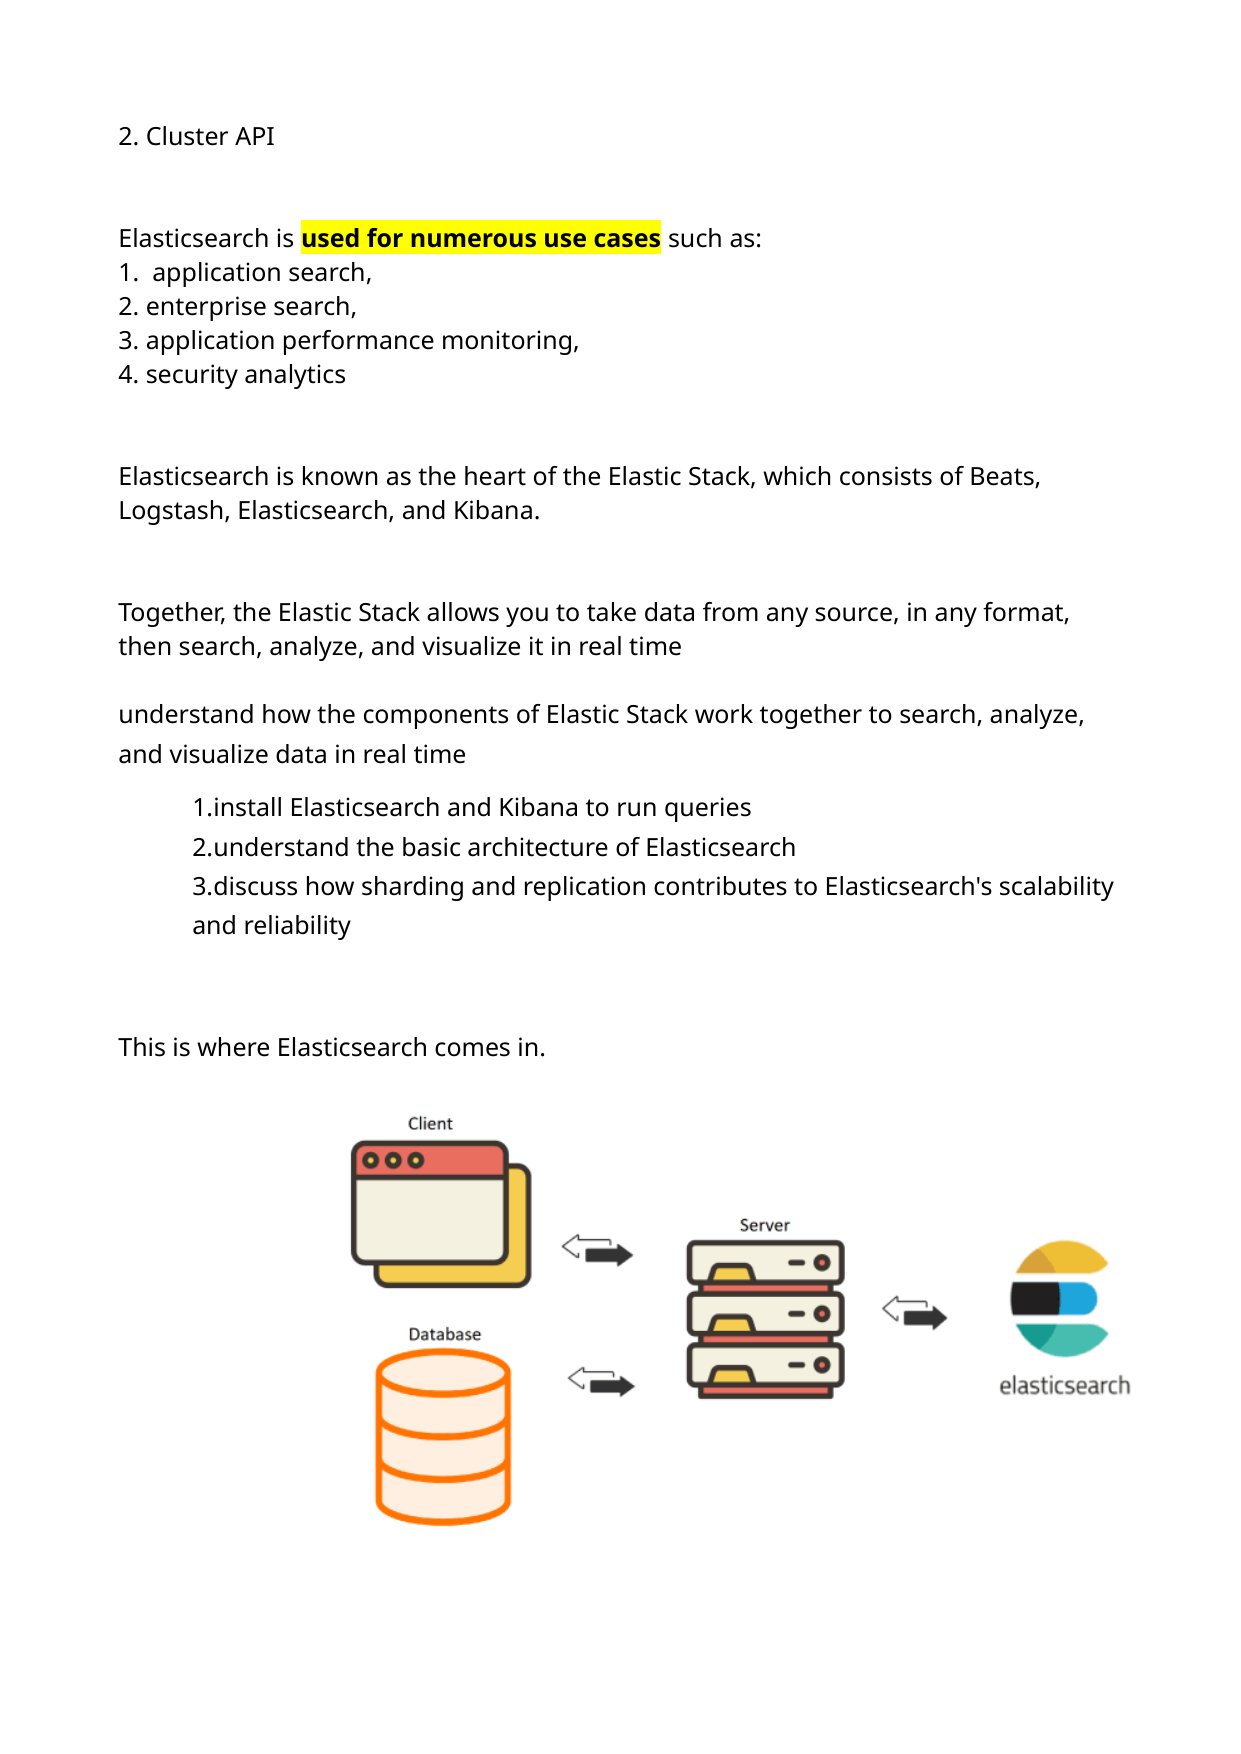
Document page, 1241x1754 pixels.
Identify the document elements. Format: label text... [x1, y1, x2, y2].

text 2. Cluster API [118, 118, 1122, 152]
list discuss how sharding and replication contributes to Elasticsearch's scalability and reliability [118, 868, 1122, 942]
text 1. application search, [118, 254, 1122, 288]
picture [118, 1083, 1221, 1574]
list install Elasticsearch and Kibana to run queries [118, 790, 1122, 824]
text Elasticsearch is used for numerous use cases such as: [118, 220, 1122, 254]
text This is where Elasticsearch comes in. [118, 1029, 1122, 1063]
text 2. enterprise search, [118, 288, 1122, 322]
text Together, the Elastic Stack allows you to take data from any source, in any format, then search, analyze, and visualize it in real time [118, 595, 1122, 663]
text 3. application performance monitoring, [118, 322, 1122, 357]
text Elasticsearch is known as the heart of the Elastic Stack, which consists of Beats, Logstash, Elasticsearch, and Kibana. [118, 459, 1122, 527]
text 4. security analytics [118, 357, 1122, 391]
list understand the basic architecture of Elasticsearch [118, 829, 1122, 863]
text understand how the components of Elastic Stack work together to search, analyze, and visualize data in real time [118, 697, 1122, 770]
